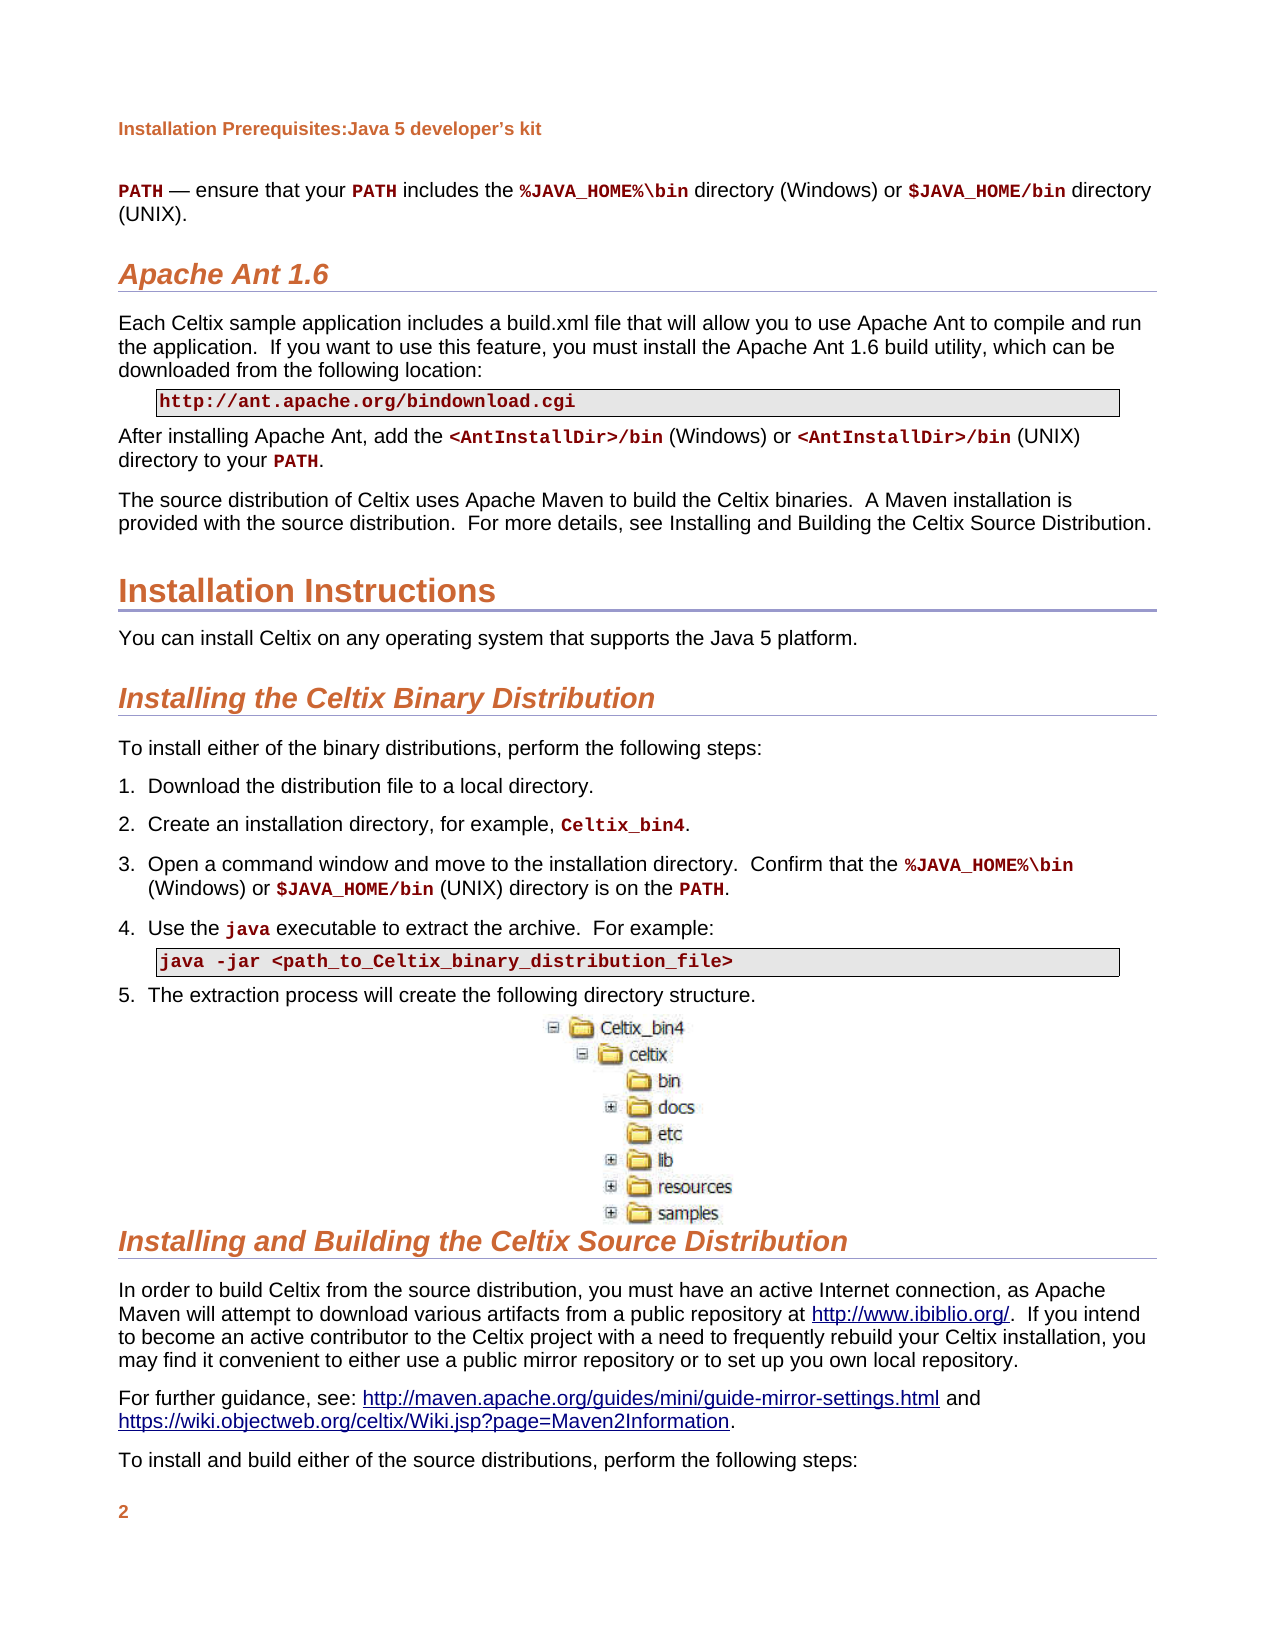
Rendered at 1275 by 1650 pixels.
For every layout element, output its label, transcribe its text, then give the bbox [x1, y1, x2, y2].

subtitle Installing and Building the Celtix Source Distribution [118, 1039, 1157, 1258]
list Create an installation directory, for example, Celtix_bin4. [118, 813, 1157, 837]
text http://ant.apache.org/bindownload.cgi [157, 390, 1119, 416]
text After installing Apache Ant, add the <AntInstallDir>/bin (Windows) or <AntInstallDir>/bin (UNIX) directory to your PATH. [118, 424, 1157, 473]
text PATH — ensure that your PATH includes the %JAVA_HOME%\bin directory (Windows) or $JAVA_HOME/bin directory (UNIX). [118, 178, 1157, 226]
list The extraction process will create the following directory structure. [118, 983, 1157, 1007]
text Each Celtix sample application includes a build.xml file that will allow you to use Apache Ant to compile and run the application. If you want to use this feature, you must install the Apache Ant 1.6 build utility, which can be downloaded from the following location: [118, 312, 1157, 382]
text To install and build either of the source distributions, perform the following steps: [118, 1448, 1157, 1472]
subtitle Apache Ant 1.6 [118, 258, 1157, 291]
list Open a command window and move to the installation directory. Confirm that the %JAVA_HOME%\bin (Windows) or $JAVA_HOME/bin (UNIX) directory is on the PATH. [118, 852, 1157, 901]
text In order to build Celtix from the source distribution, you must have an active Internet connection, as Apache Maven will attempt to download various artifacts from a public repository at http://www.ibiblio.org/. If you intend to become an active contributor to the Celtix project with a need to frequently rebuild your Celtix installation, you may find it convenient to either use a public mirror repository or to set up you own local repository. [118, 1279, 1157, 1372]
text You can install Celtix on any operating system that supports the Java 5 platform. [118, 627, 1157, 650]
subtitle Installing the Celtix Binary Distribution [118, 682, 1157, 715]
text The source distribution of Celtix uses Apache Maven to build the Celtix binaries. A Maven installation is provided with the source distribution. For more details, see Installing and Building the Celtix Source Distribution. [118, 488, 1157, 534]
picture [523, 1014, 752, 1226]
list Download the distribution file to a local directory. [118, 774, 1157, 798]
subtitle Installation Instructions [118, 572, 1157, 609]
text To install either of the binary distributions, perform the following steps: [118, 736, 1157, 759]
text For further guidance, see: http://maven.apache.org/guides/mini/guide-mirror-settings.html and https://wiki.objectweb.org/celtix/Wiki.jsp?page=Maven2Information. [118, 1387, 1157, 1433]
text java -jar <path_to_Celtix_binary_distribution_file> [157, 949, 1119, 976]
list Use the java executable to extract the archive. For example: [118, 916, 1157, 941]
